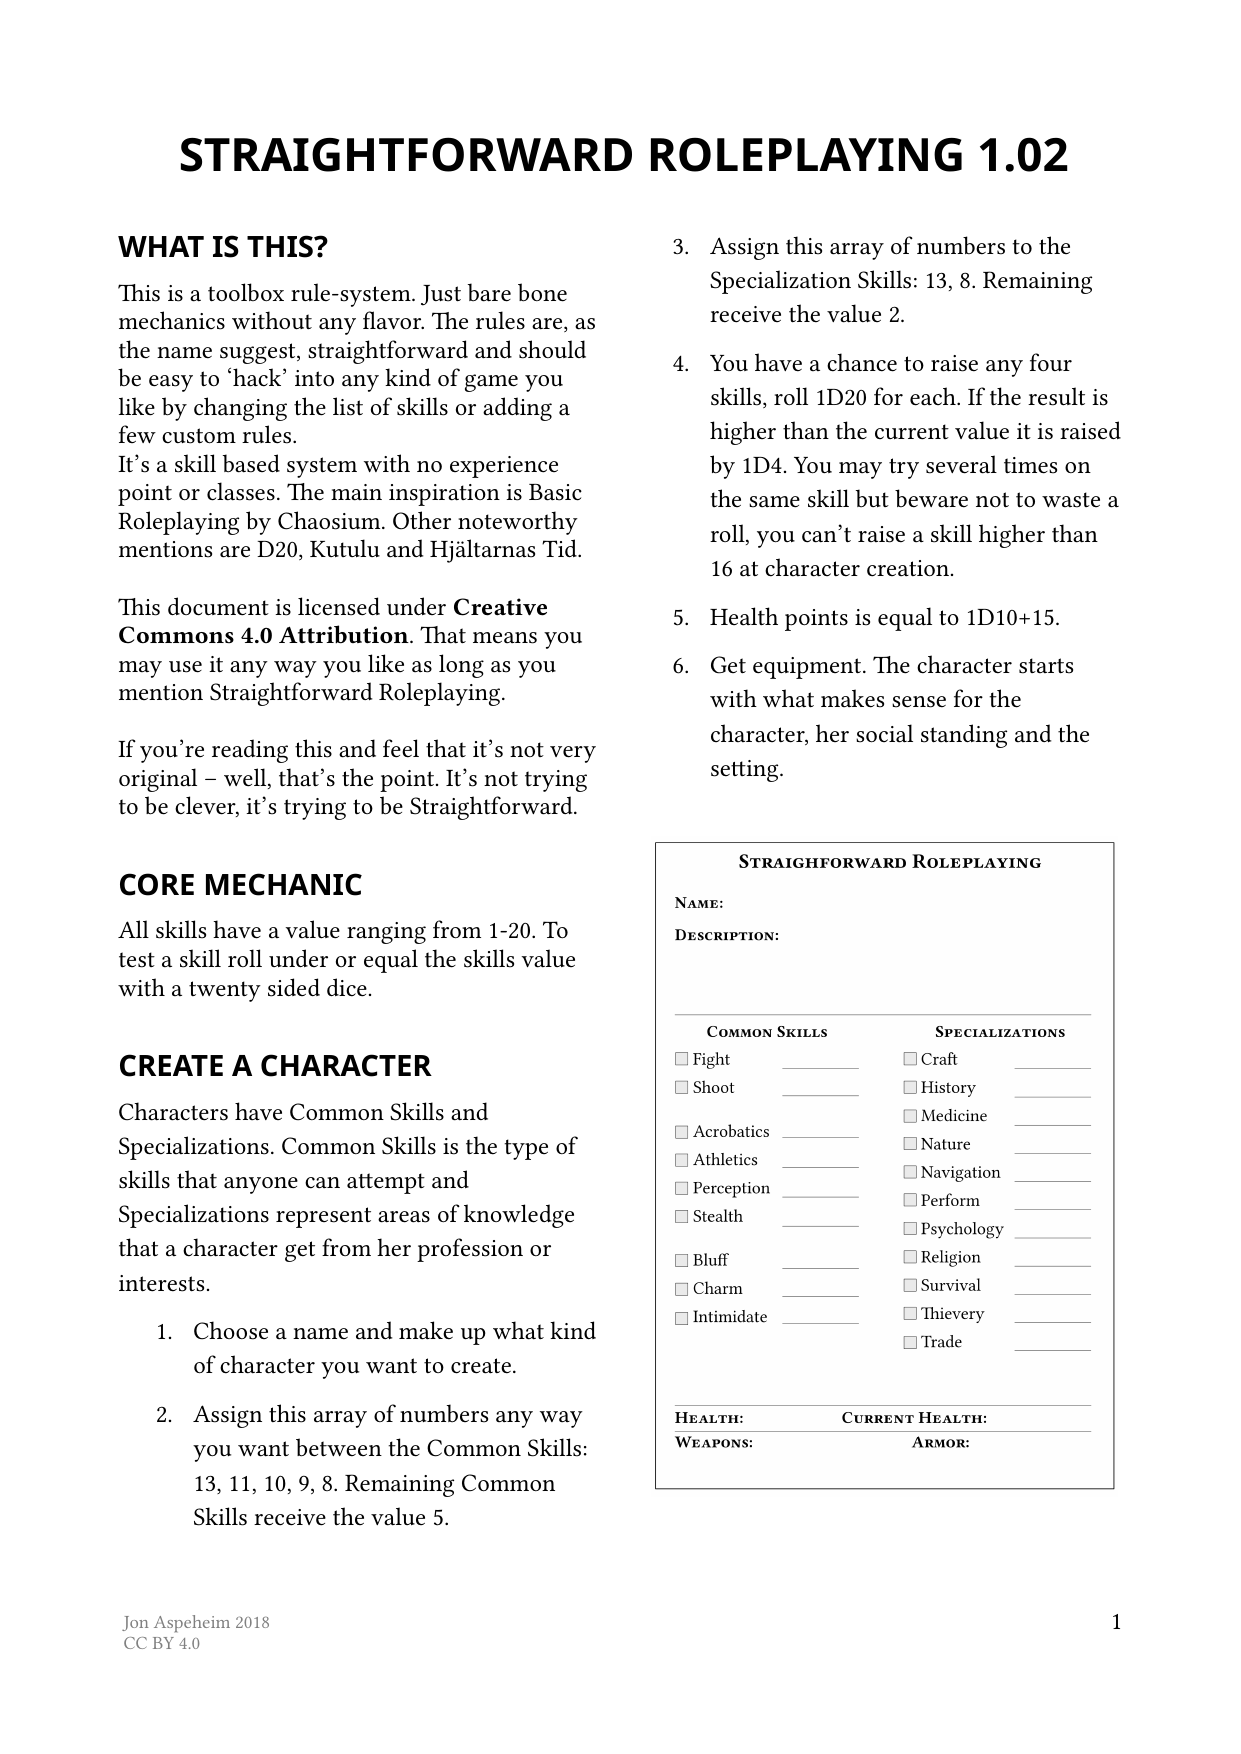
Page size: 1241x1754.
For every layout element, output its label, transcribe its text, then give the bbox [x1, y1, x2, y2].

list Health points is equal to 1D10+15. [672, 602, 1122, 631]
text It’s a skill based system with no experience point or classes. The main inspiration is Basic Roleplaying by Chaosium. Other noteworthy mentions are D20, Kutulu and Hjältarnas Tid. [118, 450, 605, 564]
text If you’re reading this and feel that it’s not very original – well, that’s the point. It’s not trying to be clever, it’s trying to be Straightforward. [118, 735, 605, 821]
picture [651, 836, 1118, 1497]
list Get equipment. The character starts with what makes sense for the character, her social standing and the setting. [672, 651, 1122, 782]
list Assign this array of numbers any way you want between the Common Skills: 13, 11, 10, 9, 8. Remaining Common Skills receive the value 5. [156, 1400, 605, 1531]
list Choose a name and make up what kind of character you want to create. [156, 1317, 605, 1380]
list Assign this array of numbers to the Specialization Skills: 13, 8. Remaining receive the value 2. [672, 118, 1122, 328]
text All skills have a value ranging from 1-20. To test a skill roll under or equal the skills value with a twenty sided dice. [118, 916, 605, 1002]
text This document is licensed under Creative Commons 4.0 Attribution. That means you may use it any way you like as long as you mention Straightforward Roleplaying. [118, 592, 605, 707]
subtitle CREATE A CHARACTER [118, 1045, 605, 1085]
text Characters have Common Skills and Specializations. Common Skills is the type of skills that anyone can attempt and Specializations represent areas of knowledge that a character get from her profession or interests. [118, 1098, 605, 1297]
subtitle CORE MECHANIC [118, 864, 605, 904]
text This is a toolbox rule-system. Just bare bone mechanics without any flavor. The rules are, as the name suggest, straightforward and should be easy to ‘hack’ into any kind of game you like by changing the list of skills or adding a few custom rules. [118, 278, 605, 450]
subtitle WHAT IS THIS? [118, 133, 605, 266]
list You have a chance to raise any four skills, roll 1D20 for each. If the result is higher than the current value it is raised by 1D4. You may try several times on the same skill but beware not to waste a roll, you can’t raise a skill higher than 16 at character creation. [672, 349, 1122, 582]
